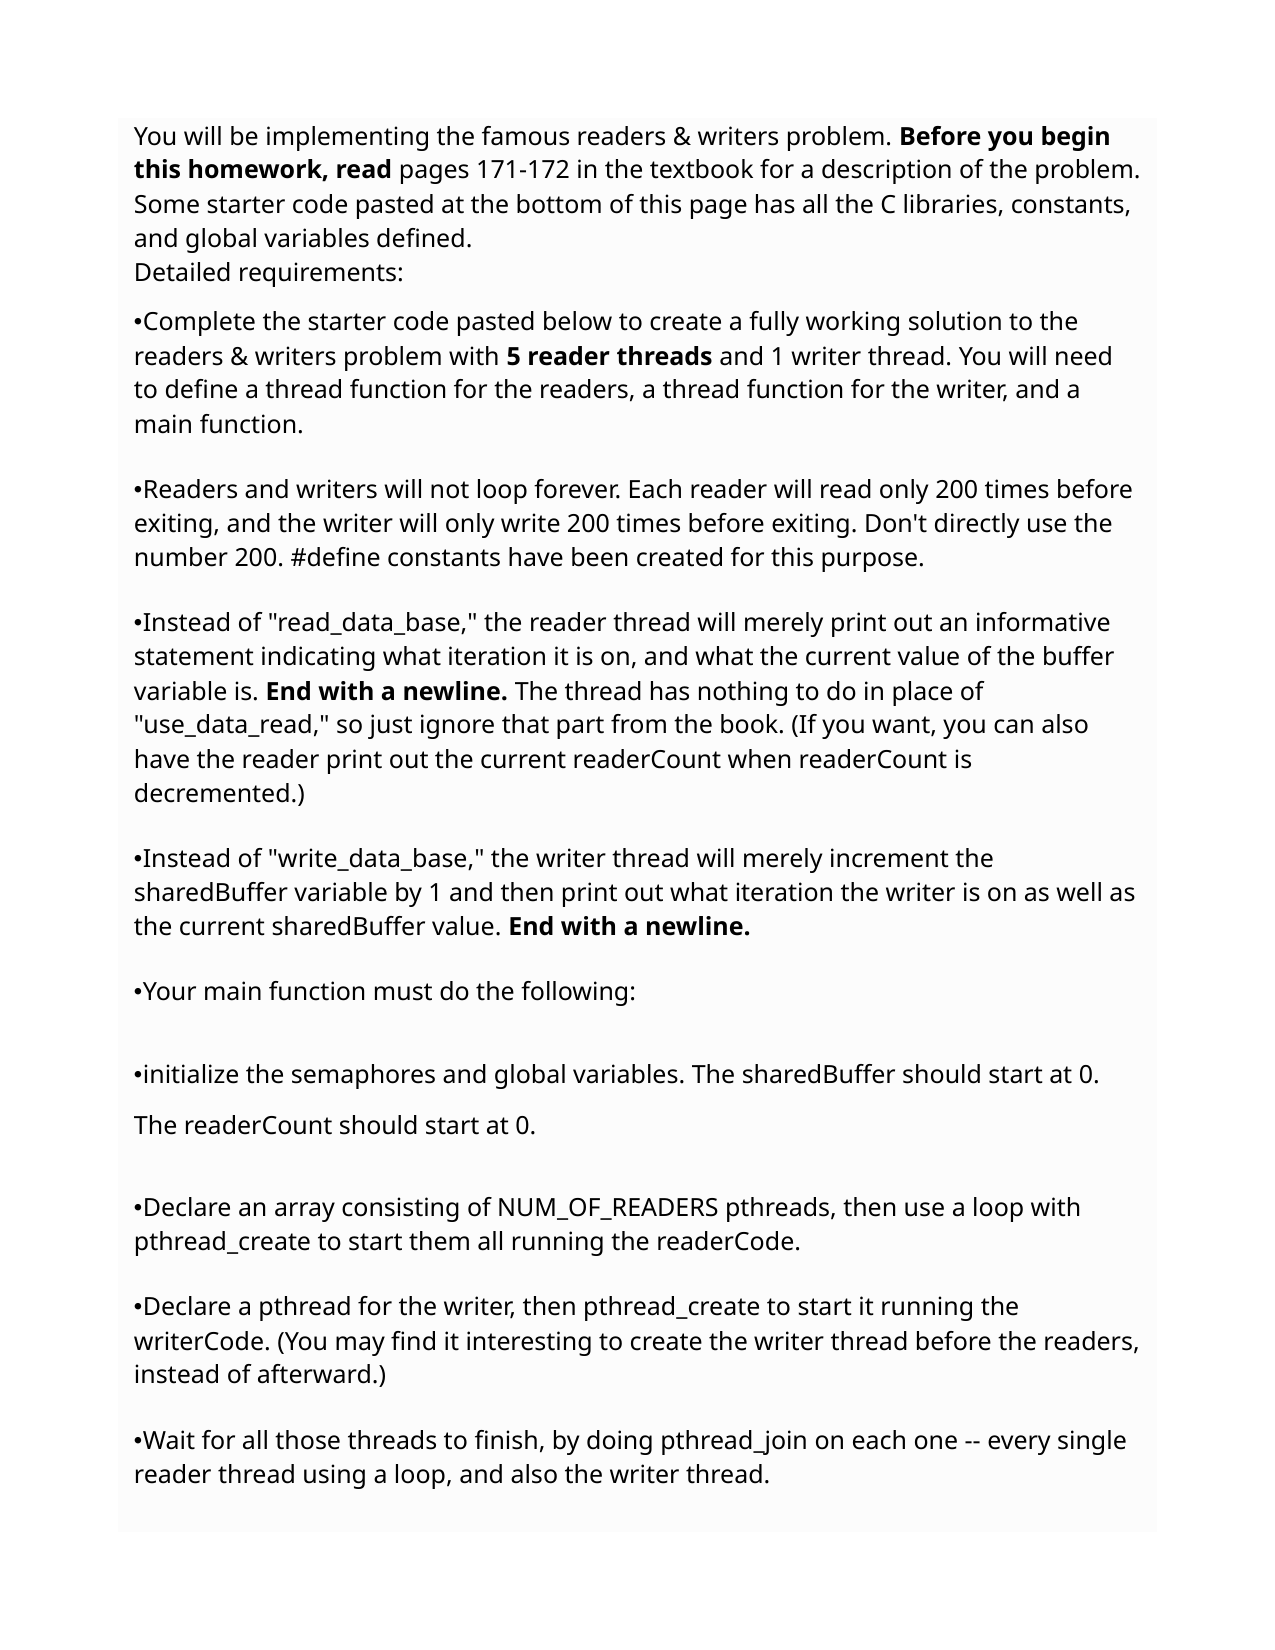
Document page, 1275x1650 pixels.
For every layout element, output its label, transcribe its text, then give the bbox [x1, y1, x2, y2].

list Declare an array consisting of NUM_OF_READERS pthreads, then use a loop with pthread_create to start them all running the readerCode. [134, 1190, 1141, 1258]
text Detailed requirements: [134, 254, 1141, 288]
list initialize the semaphores and global variables. The sharedBuffer should start at 0. The readerCount should start at 0. [134, 1056, 1141, 1141]
list Your main function must do the following: [134, 974, 1141, 1008]
list Complete the starter code pasted below to create a fully working solution to the readers & writers problem with 5 reader threads and 1 writer thread. You will need to define a thread function for the readers, a thread function for the writer, and a main function. [134, 304, 1141, 440]
list Declare a pthread for the writer, then pthread_create to start it running the writerCode. (You may find it interesting to create the writer thread before the readers, instead of afterward.) [134, 1289, 1141, 1391]
text You will be implementing the famous readers & writers problem. Before you begin this homework, read pages 171-172 in the textbook for a description of the problem. Some starter code pasted at the bottom of this page has all the C libraries, constants, and global variables defined. [134, 118, 1141, 254]
list Wait for all those threads to finish, by doing pthread_join on each one -- every single reader thread using a loop, and also the writer thread. [134, 1422, 1141, 1491]
list Instead of "write_data_base," the writer thread will merely increment the sharedBuffer variable by 1 and then print out what iteration the writer is on as well as the current sharedBuffer value. End with a newline. [134, 841, 1141, 943]
list Instead of "read_data_base," the reader thread will merely print out an informative statement indicating what iteration it is on, and what the current value of the buffer variable is. End with a newline. The thread has nothing to do in place of "use_data_read," so just ignore that part from the book. (If you want, you can also have the reader print out the current readerCount when readerCount is decremented.) [134, 605, 1141, 809]
list Readers and writers will not loop forever. Each reader will read only 200 times before exiting, and the writer will only write 200 times before exiting. Don't directly use the number 200. #define constants have been created for this purpose. [134, 472, 1141, 574]
